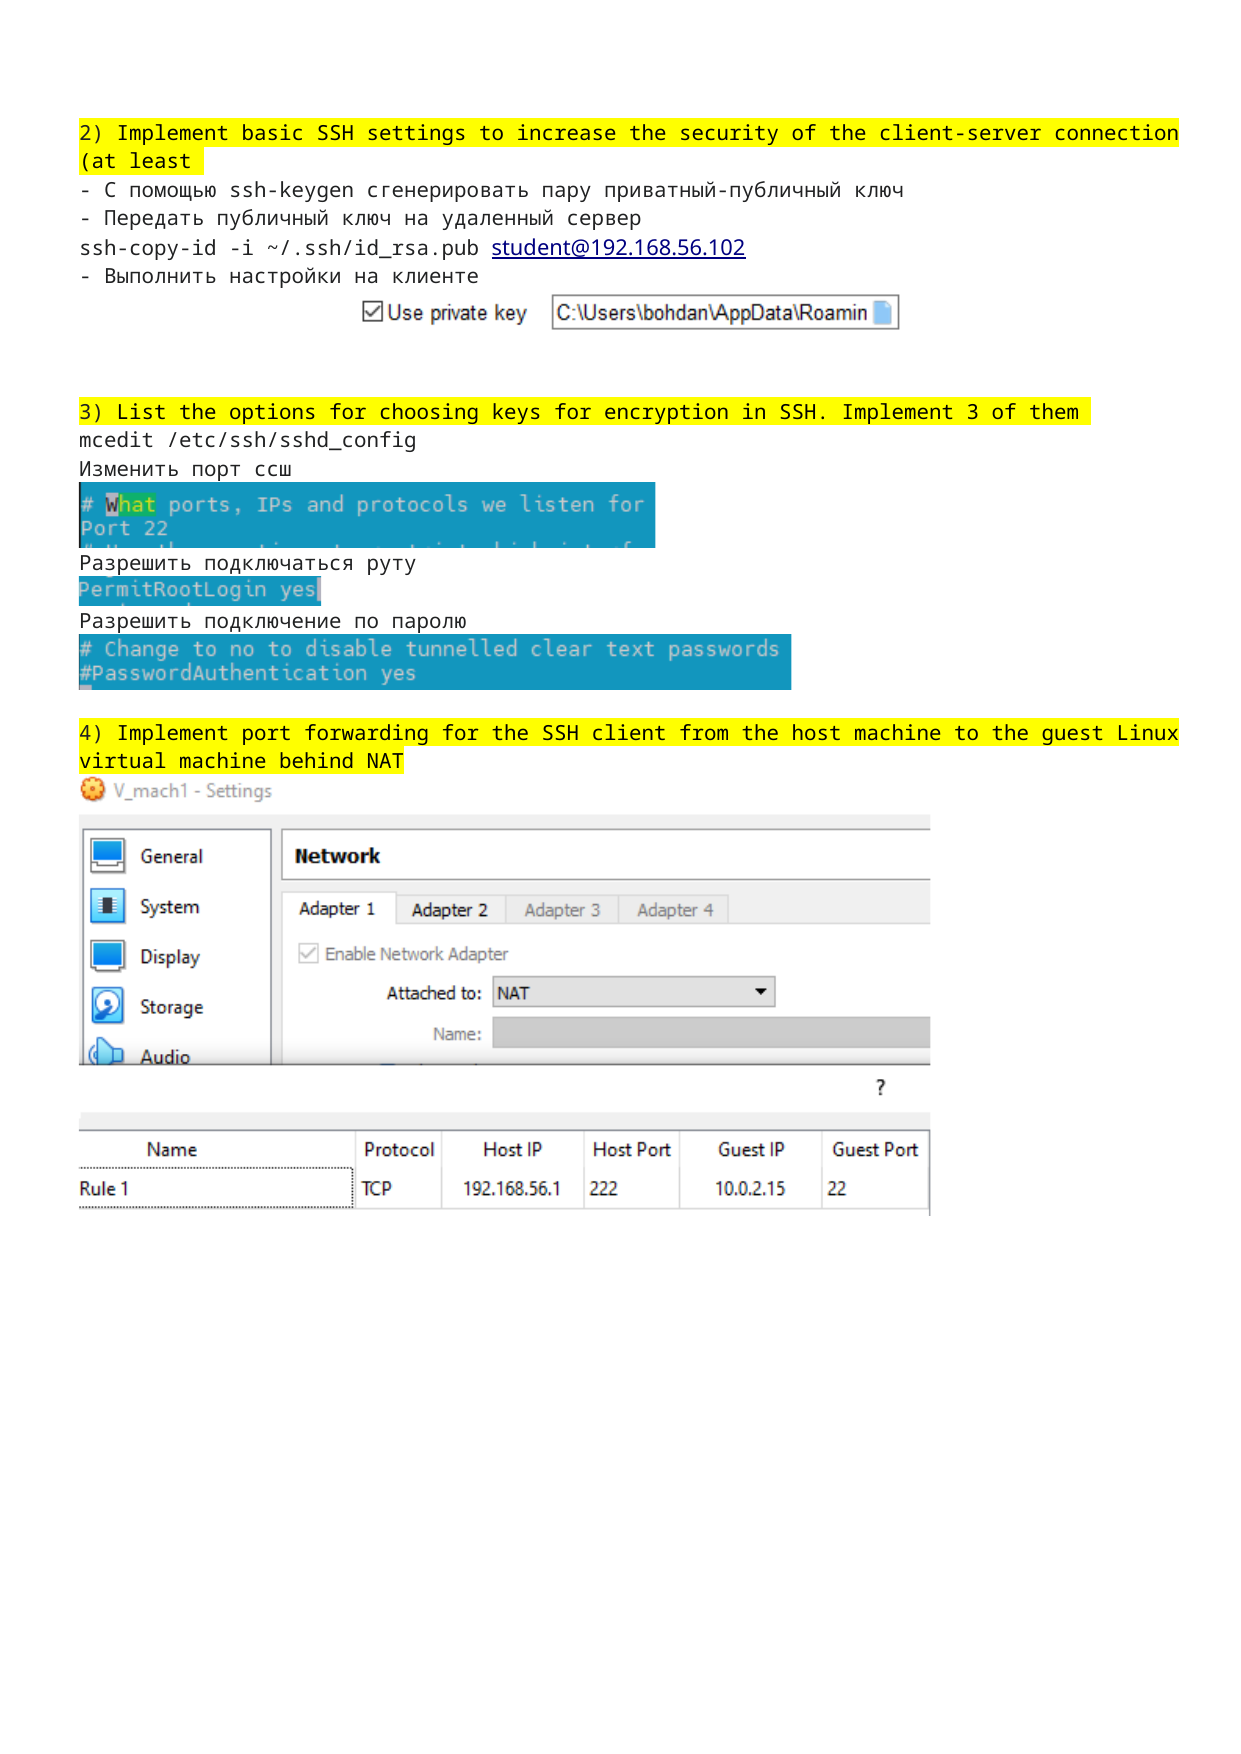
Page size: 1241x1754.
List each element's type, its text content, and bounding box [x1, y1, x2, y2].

picture [78, 634, 792, 690]
text Разрешить подключение по паролю [79, 576, 1186, 634]
picture [78, 576, 322, 606]
text mcedit /etc/ssh/sshd_config [79, 425, 1186, 454]
text Изменить порт ссш [79, 454, 1186, 482]
text - Выполнить настройки на клиенте [79, 262, 1186, 290]
text - С помощью ssh-keygen сгенерировать пару приватный-публичный ключ [79, 175, 1186, 203]
text Разрешить подключаться руту [79, 482, 1186, 576]
text - Передать публичный ключ на удаленный сервер [79, 203, 1186, 232]
text 3) List the options for choosing keys for encryption in SSH. Implement 3 of them [79, 397, 1186, 425]
picture [355, 290, 909, 341]
text 4) Implement port forwarding for the SSH client from the host machine to the guest Linux virtual machine behind NAT [79, 718, 1186, 774]
picture [78, 774, 931, 1216]
text 2) Implement basic SSH settings to increase the security of the client-server connection (at least [79, 118, 1186, 175]
text ssh-copy-id -i ~/.ssh/id_rsa.pub student@192.168.56.102 [79, 232, 1186, 262]
picture [78, 482, 656, 548]
